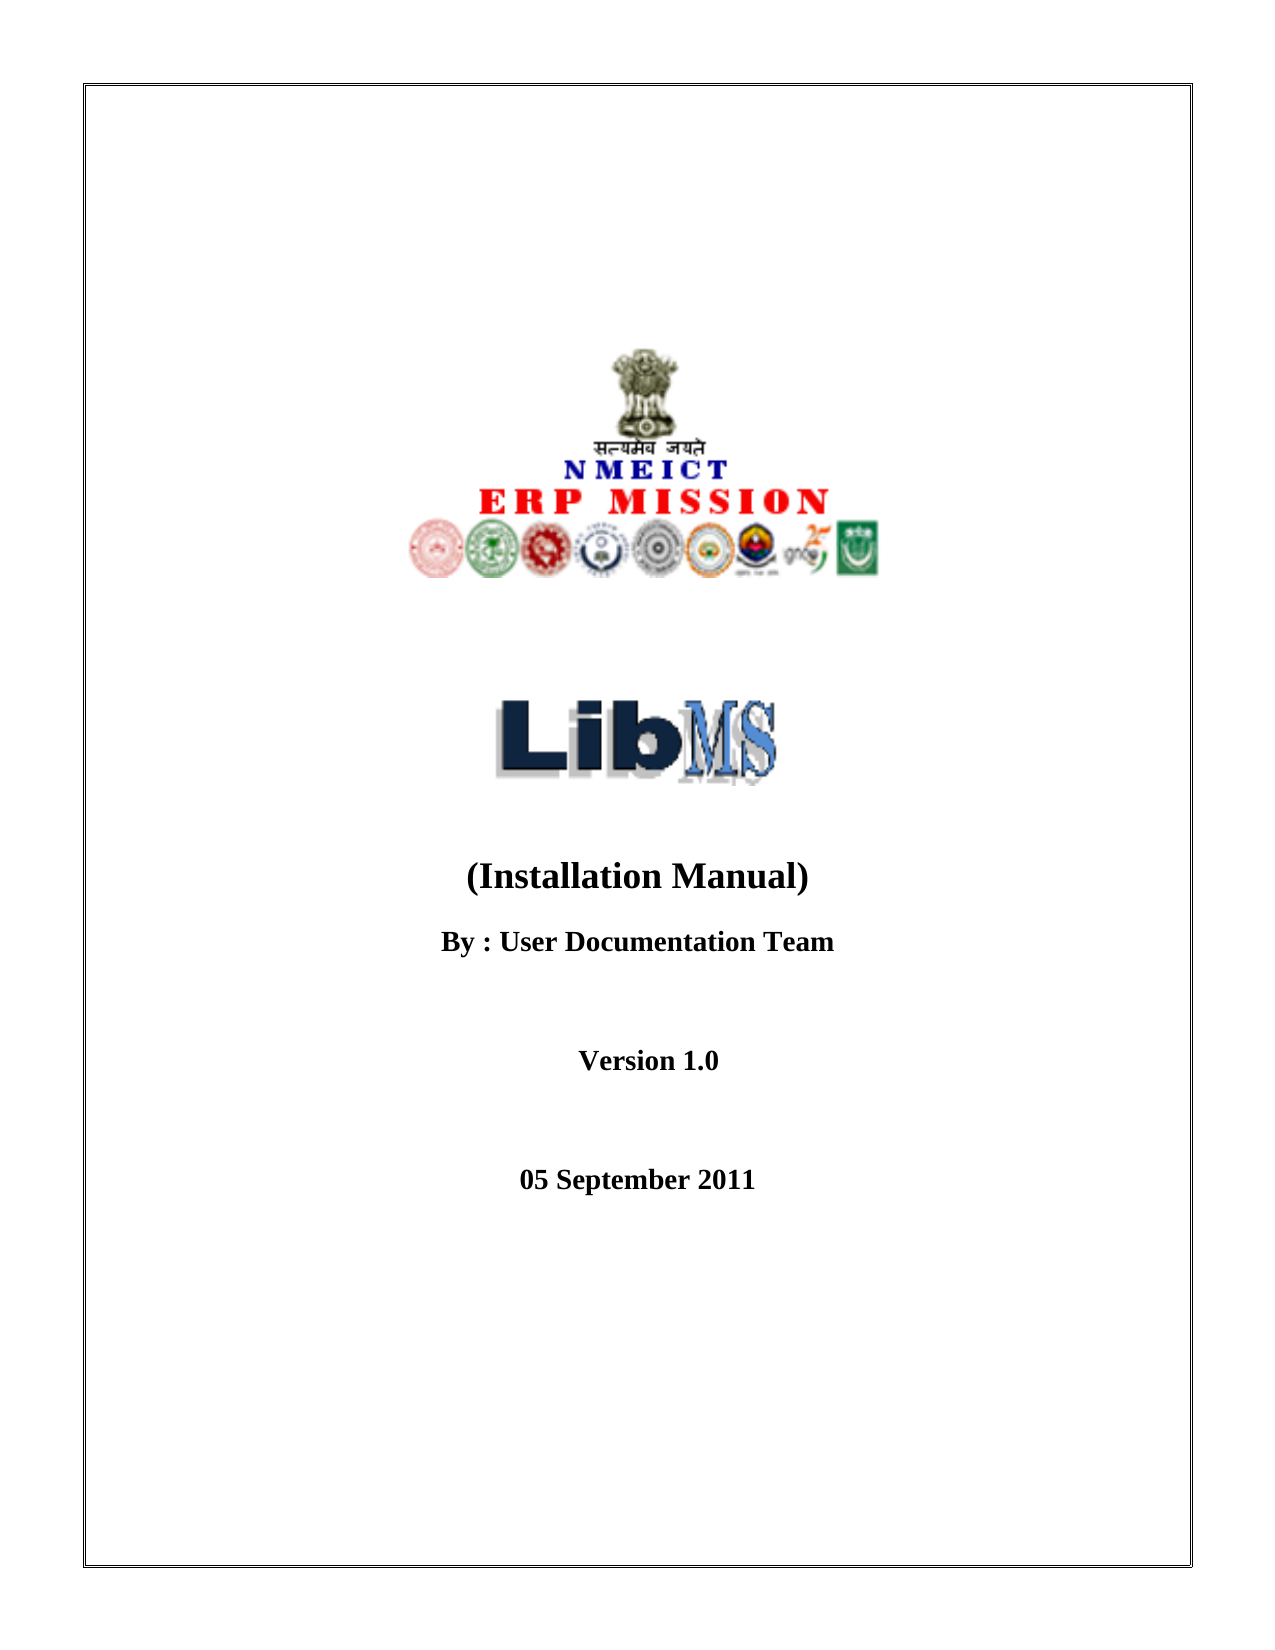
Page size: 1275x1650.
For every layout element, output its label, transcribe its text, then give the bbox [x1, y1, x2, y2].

text (Installation Manual) [150, 854, 1125, 897]
text Version 1.0 [150, 1043, 1125, 1077]
text 05 September 2011 [150, 1162, 1125, 1195]
text By : User Documentation Team [150, 924, 1125, 958]
picture [366, 348, 889, 578]
picture [485, 699, 786, 786]
